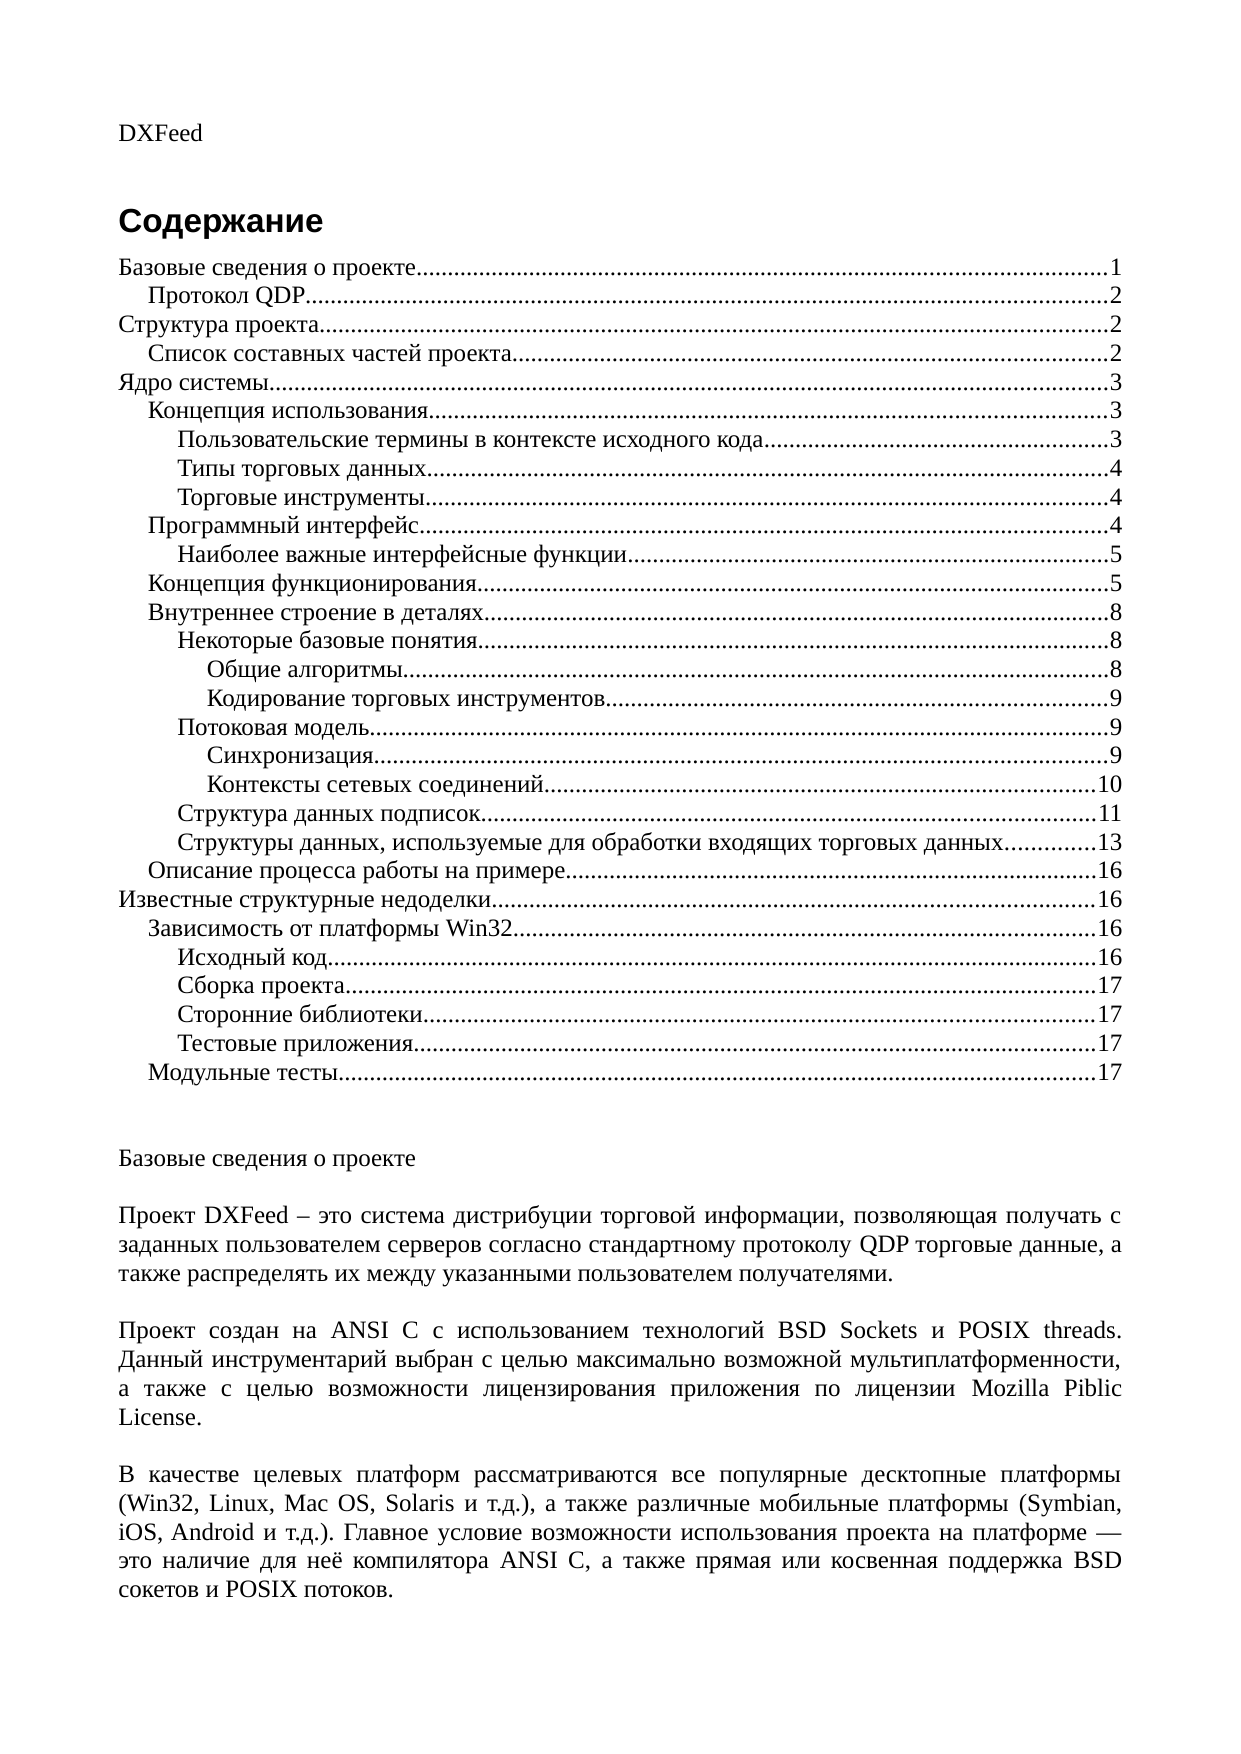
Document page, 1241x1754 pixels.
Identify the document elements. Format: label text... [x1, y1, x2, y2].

text Структура данных подписок 11 [177, 798, 1122, 827]
text Исходный код 16 [177, 942, 1122, 970]
text В качестве целевых платформ рассматриваются все популярные десктопные платформы (Win32, Linux, Mac OS, Solaris и т.д.), а также различные мобильные платформы (Symbian, iOS, Android и т.д.). Главное условие возможности использования проекта на платформе — это наличие для неё компилятора ANSI C, а также прямая или косвенная поддержка BSD сокетов и POSIX потоков. [118, 1459, 1122, 1603]
text Концепция использования 3 [148, 395, 1122, 424]
text Общие алгоритмы 8 [207, 654, 1122, 683]
text Пользовательские термины в контексте исходного кода 3 [177, 424, 1122, 453]
text Наиболее важные интерфейсные функции 5 [177, 539, 1122, 568]
text Структуры данных, используемые для обработки входящих торговых данных 13 [177, 827, 1122, 855]
text Протокол QDP 2 [148, 280, 1122, 309]
text Сборка проекта 17 [177, 970, 1122, 999]
text Модульные тесты 17 [148, 1057, 1122, 1085]
text Некоторые базовые понятия 8 [177, 625, 1122, 654]
text Типы торговых данных 4 [177, 453, 1122, 482]
text Кодирование торговых инструментов 9 [207, 683, 1122, 712]
text Базовые сведения о проекте 1 [118, 252, 1122, 280]
subtitle Содержание [118, 201, 1122, 239]
text Внутреннее строение в деталях 8 [148, 597, 1122, 625]
text Проект создан на ANSI C с использованием технологий BSD Sockets и POSIX threads. Данный инструментарий выбран с целью максимально возможной мультиплатформенности, а также с целью возможности лицензирования приложения по лицензии Mozilla Piblic License. [118, 1315, 1122, 1430]
text Базовые сведения о проекте [118, 1143, 1122, 1172]
text Проект DXFeed – это система дистрибуции торговой информации, позволяющая получать с заданных пользователем серверов согласно стандартному протоколу QDP торговые данные, а также распределять их между указанными пользователем получателями. [118, 1200, 1122, 1287]
text Потоковая модель 9 [177, 712, 1122, 740]
text Известные структурные недоделки 16 [118, 884, 1122, 913]
text Синхронизация 9 [207, 740, 1122, 769]
text Торговые инструменты 4 [177, 482, 1122, 510]
text Ядро системы 3 [118, 367, 1122, 395]
text Зависимость от платформы Win32 16 [148, 913, 1122, 942]
text Структура проекта 2 [118, 309, 1122, 338]
text Концепция функционирования 5 [148, 568, 1122, 597]
text Тестовые приложения 17 [177, 1028, 1122, 1057]
text Список составных частей проекта 2 [148, 338, 1122, 367]
text DXFeed [118, 118, 1122, 147]
text Сторонние библиотеки 17 [177, 999, 1122, 1028]
text Программный интерфейс 4 [148, 510, 1122, 539]
text Описание процесса работы на примере 16 [148, 855, 1122, 884]
text Контексты сетевых соединений 10 [207, 769, 1122, 798]
